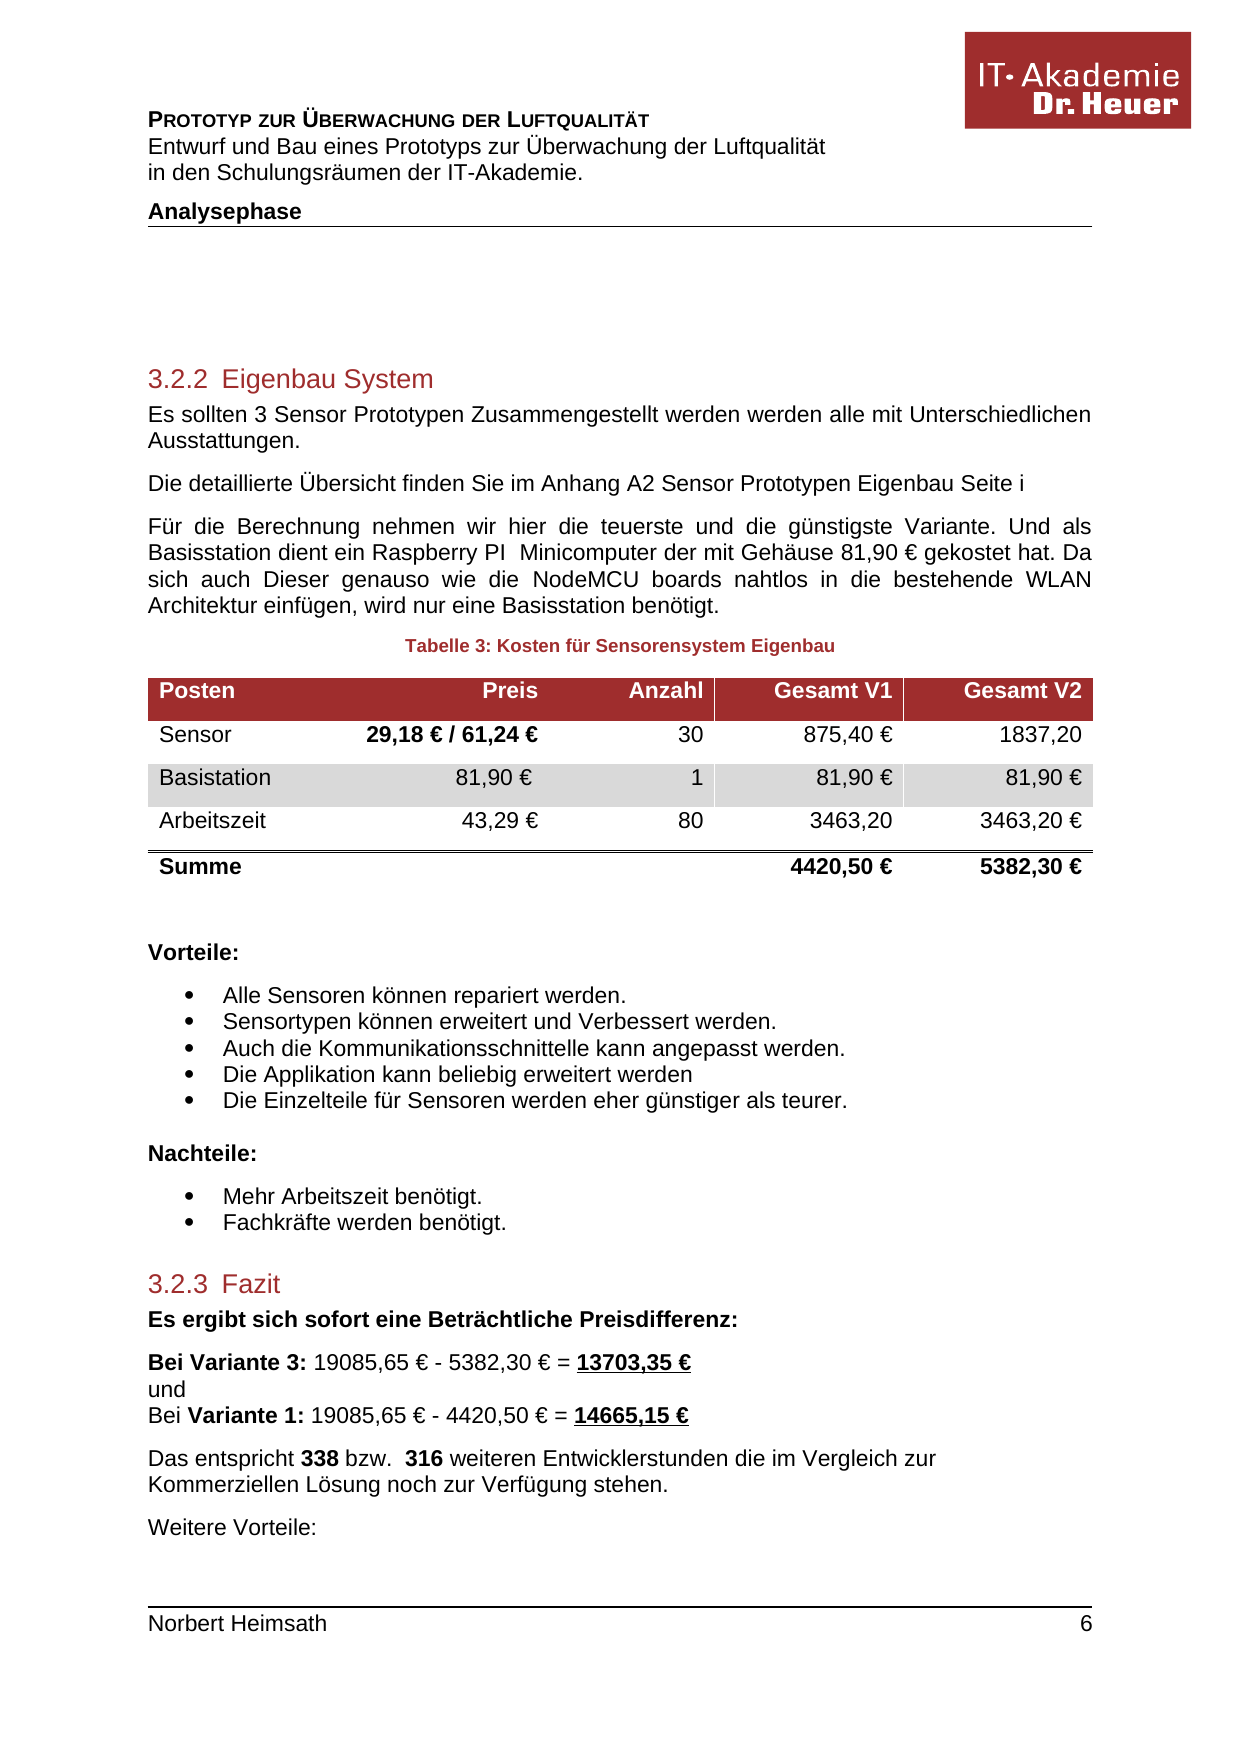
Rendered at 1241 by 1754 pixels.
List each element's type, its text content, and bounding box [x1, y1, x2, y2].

table_cell 5382,30 € [904, 853, 1093, 896]
table_cell 3463,20 [715, 807, 903, 849]
subtitle Fazit [148, 1268, 1092, 1300]
subtitle Eigenbau System [148, 363, 1092, 394]
text Bei Variante 3: 19085,65 € - 5382,30 € = 13703,35 € und Bei Variante 1: 19085,65 € - 4420,50 € = 14665,15 € [148, 1349, 1092, 1428]
table_cell 81,90 € [337, 764, 549, 807]
table_cell 875,40 € [715, 721, 903, 763]
table_cell Arbeitszeit [148, 807, 337, 849]
table_header Gesamt V2 [904, 678, 1093, 721]
text Tabelle 3: Kosten für Sensorensystem Eigenbau [148, 635, 1092, 657]
table_header Anzahl [549, 678, 714, 721]
text Nachteile: [148, 1140, 1092, 1166]
table_cell 3463,20 € [904, 807, 1093, 849]
table_header Preis [337, 678, 549, 721]
table_cell 1 [549, 764, 714, 807]
text Die detaillierte Übersicht finden Sie im Anhang A2 Sensor Prototypen Eigenbau Seite i [148, 470, 1092, 496]
list Sensortypen können erweitert und Verbessert werden. [185, 1008, 1092, 1034]
list Die Einzelteile für Sensoren werden eher günstiger als teurer. [185, 1087, 1092, 1113]
table_cell [549, 853, 714, 896]
list Fachkräfte werden benötigt. [185, 1209, 1092, 1236]
table_cell 1837,20 [904, 721, 1093, 763]
table_cell Sensor [148, 721, 337, 763]
table_cell 29,18 € / 61,24 € [337, 721, 549, 763]
list Mehr Arbeitszeit benötigt. [185, 1183, 1092, 1209]
table_cell Summe [148, 853, 337, 896]
text Das entspricht 338 bzw. 316 weiteren Entwicklerstunden die im Vergleich zur Kommerziellen Lösung noch zur Verfügung stehen. [148, 1445, 1092, 1498]
text Es ergibt sich sofort eine Beträchtliche Preisdifferenz: [148, 1306, 1092, 1332]
text Für die Berechnung nehmen wir hier die teuerste und die günstigste Variante. Und als Basisstation dient ein Raspberry PI Minicomputer der mit Gehäuse 81,90 € gekostet hat. Da sich auch Dieser genauso wie die NodeMCU boards nahtlos in die bestehende WLAN Architektur einfügen, wird nur eine Basisstation benötigt. [148, 513, 1092, 618]
list Auch die Kommunikationsschnittelle kann angepasst werden. [185, 1034, 1092, 1061]
table_cell 80 [549, 807, 714, 849]
table_header Gesamt V1 [715, 678, 903, 721]
table_cell Basistation [148, 764, 337, 807]
text Vorteile: [148, 939, 1092, 965]
list Die Applikation kann beliebig erweitert werden [185, 1061, 1092, 1087]
table_header Posten [148, 678, 337, 721]
list Alle Sensoren können repariert werden. [185, 982, 1092, 1008]
table_cell 81,90 € [715, 764, 903, 807]
table_cell 30 [549, 721, 714, 763]
table_cell 81,90 € [904, 764, 1093, 807]
table_cell 43,29 € [337, 807, 549, 849]
text Es sollten 3 Sensor Prototypen Zusammengestellt werden werden alle mit Unterschiedlichen Ausstattungen. [148, 401, 1092, 453]
table_cell [337, 853, 549, 896]
table_cell 4420,50 € [715, 853, 903, 896]
text Weitere Vorteile: [148, 1514, 1092, 1541]
